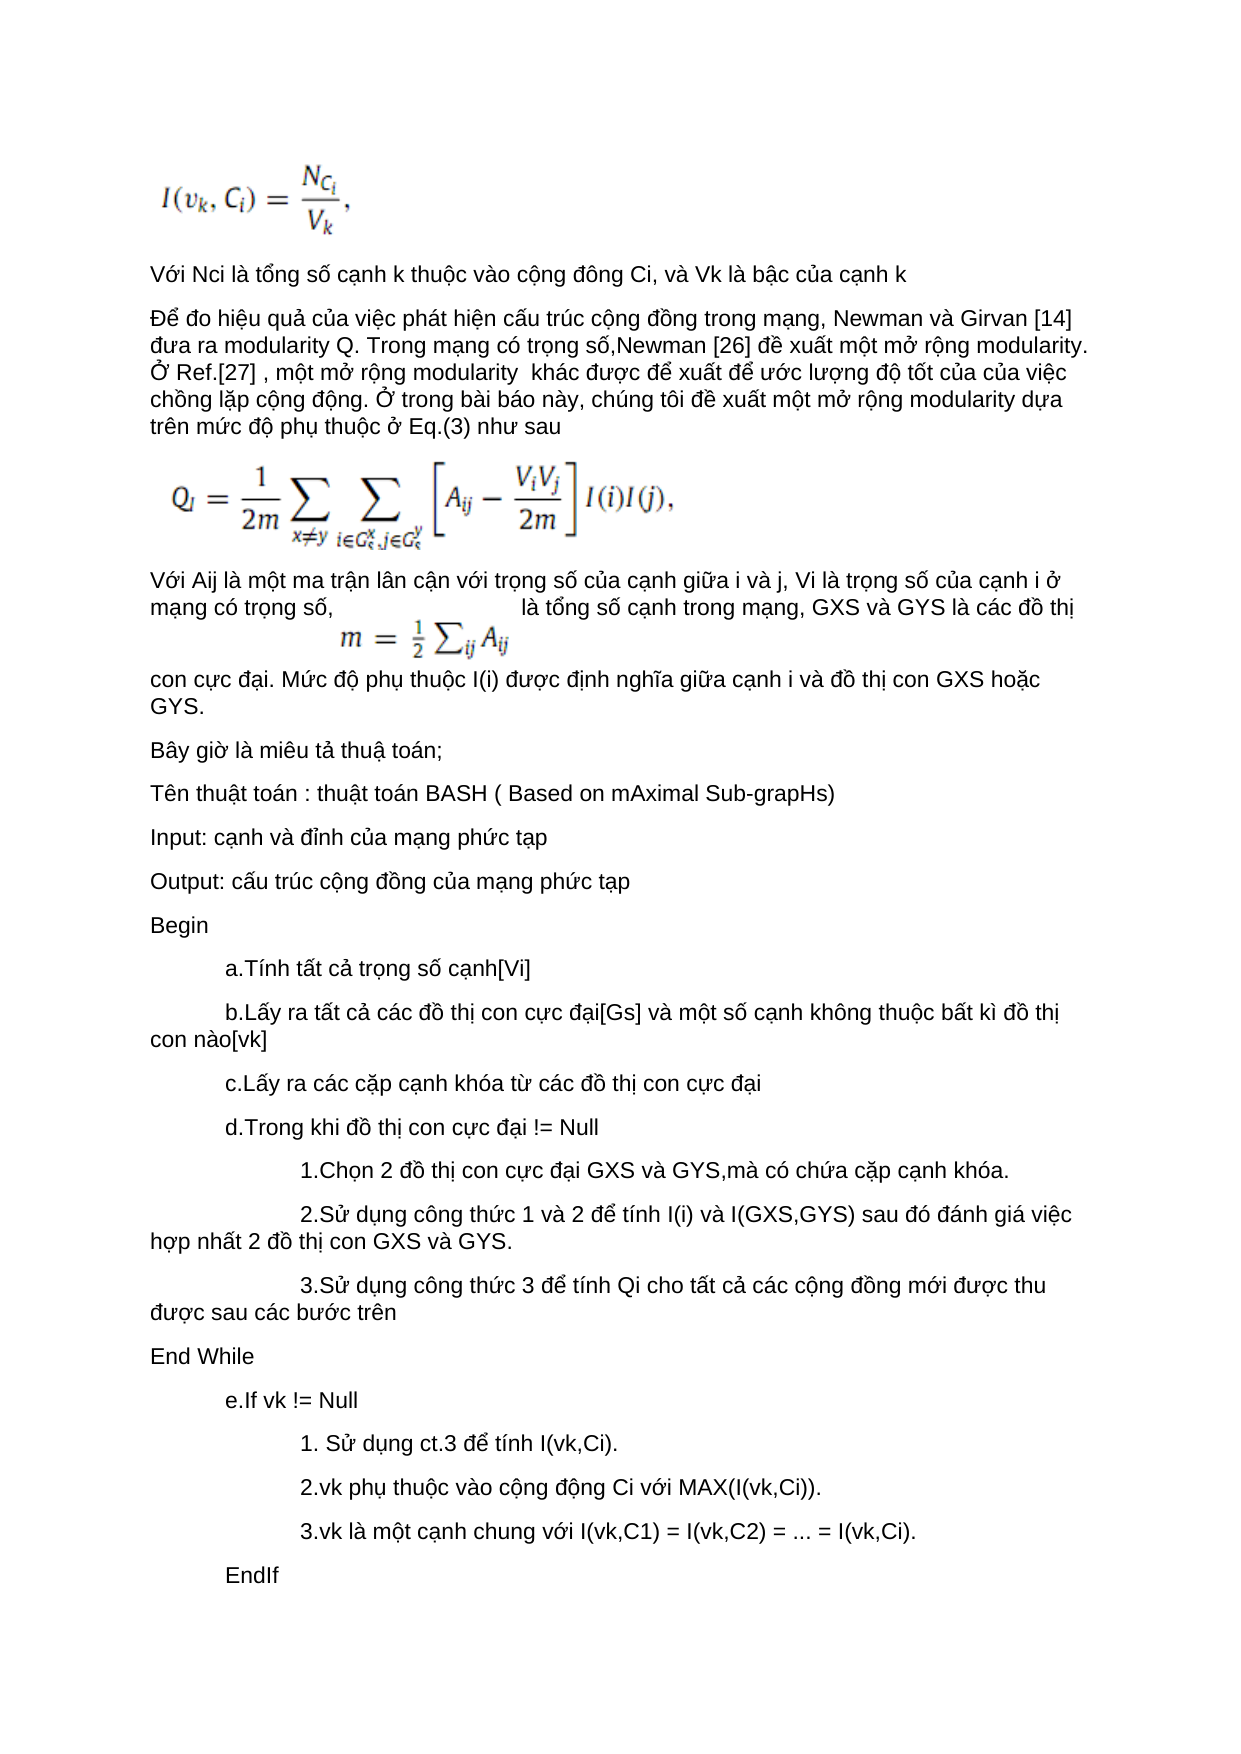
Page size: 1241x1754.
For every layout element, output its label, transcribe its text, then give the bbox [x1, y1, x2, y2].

text 2.Sử dụng công thức 1 và 2 để tính I(i) và I(GXS,GYS) sau đó đánh giá việc hợp nhất 2 đồ thị con GXS và GYS. [150, 1201, 1090, 1255]
text Để đo hiệu quả của việc phát hiện cấu trúc cộng đồng trong mạng, Newman và Girvan [14] đưa ra modularity Q. Trong mạng có trọng số,Newman [26] đề xuất một mở rộng modularity. Ở Ref.[27] , một mở rộng modularity khác được để xuất để ước lượng độ tốt của của việc chồng lặp cộng động. Ở trong bài báo này, chúng tôi đề xuất một mở rộng modularity dựa trên mức độ phụ thuộc ở Eq.(3) như sau [150, 305, 1090, 439]
text b.Lấy ra tất cả các đồ thị con cực đại[Gs] và một số cạnh không thuộc bất kì đồ thị con nào[vk] [150, 999, 1090, 1053]
text 2.vk phụ thuộc vào cộng động Ci với MAX(I(vk,Ci)). [150, 1474, 1090, 1501]
text 3.Sử dụng công thức 3 để tính Qi cho tất cả các cộng đồng mới được thu được sau các bước trên [150, 1272, 1090, 1326]
text Begin [150, 912, 1090, 938]
text Tên thuật toán : thuật toán BASH ( Based on mAximal Sub-grapHs) [150, 780, 1090, 807]
text Với Aij là một ma trận lân cận với trọng số của cạnh giữa i và j, Vi là trọng số của cạnh i ở mạng có trọng số, là tổng số cạnh trong mạng, GXS và GYS là các đồ thị con cực đại. Mức độ phụ thuộc I(i) được định nghĩa giữa cạnh i và đồ thị con GXS hoặc GYS. [150, 567, 1090, 719]
text End While [150, 1343, 1090, 1369]
text d.Trong khi đồ thị con cực đại != Null [150, 1114, 1090, 1140]
text a.Tính tất cả trọng số cạnh[Vi] [150, 955, 1090, 982]
text 1.Chọn 2 đồ thị con cực đại GXS và GYS,mà có chứa cặp cạnh khóa. [150, 1157, 1090, 1184]
text EndIf [150, 1562, 1090, 1588]
text c.Lấy ra các cặp cạnh khóa từ các đồ thị con cực đại [150, 1070, 1090, 1096]
text Output: cấu trúc cộng đồng của mạng phức tạp [150, 868, 1090, 894]
text 1. Sử dụng ct.3 để tính I(vk,Ci). [150, 1430, 1090, 1457]
text e.If vk != Null [150, 1387, 1090, 1413]
text Input: cạnh và đỉnh của mạng phức tạp [150, 824, 1090, 851]
text 3.vk là một cạnh chung với I(vk,C1) = I(vk,C2) = ... = I(vk,Ci). [150, 1518, 1090, 1544]
text Với Nci là tổng số cạnh k thuộc vào cộng đông Ci, và Vk là bậc của cạnh k [150, 261, 1090, 287]
text Bây giờ là miêu tả thuậ toán; [150, 737, 1090, 763]
